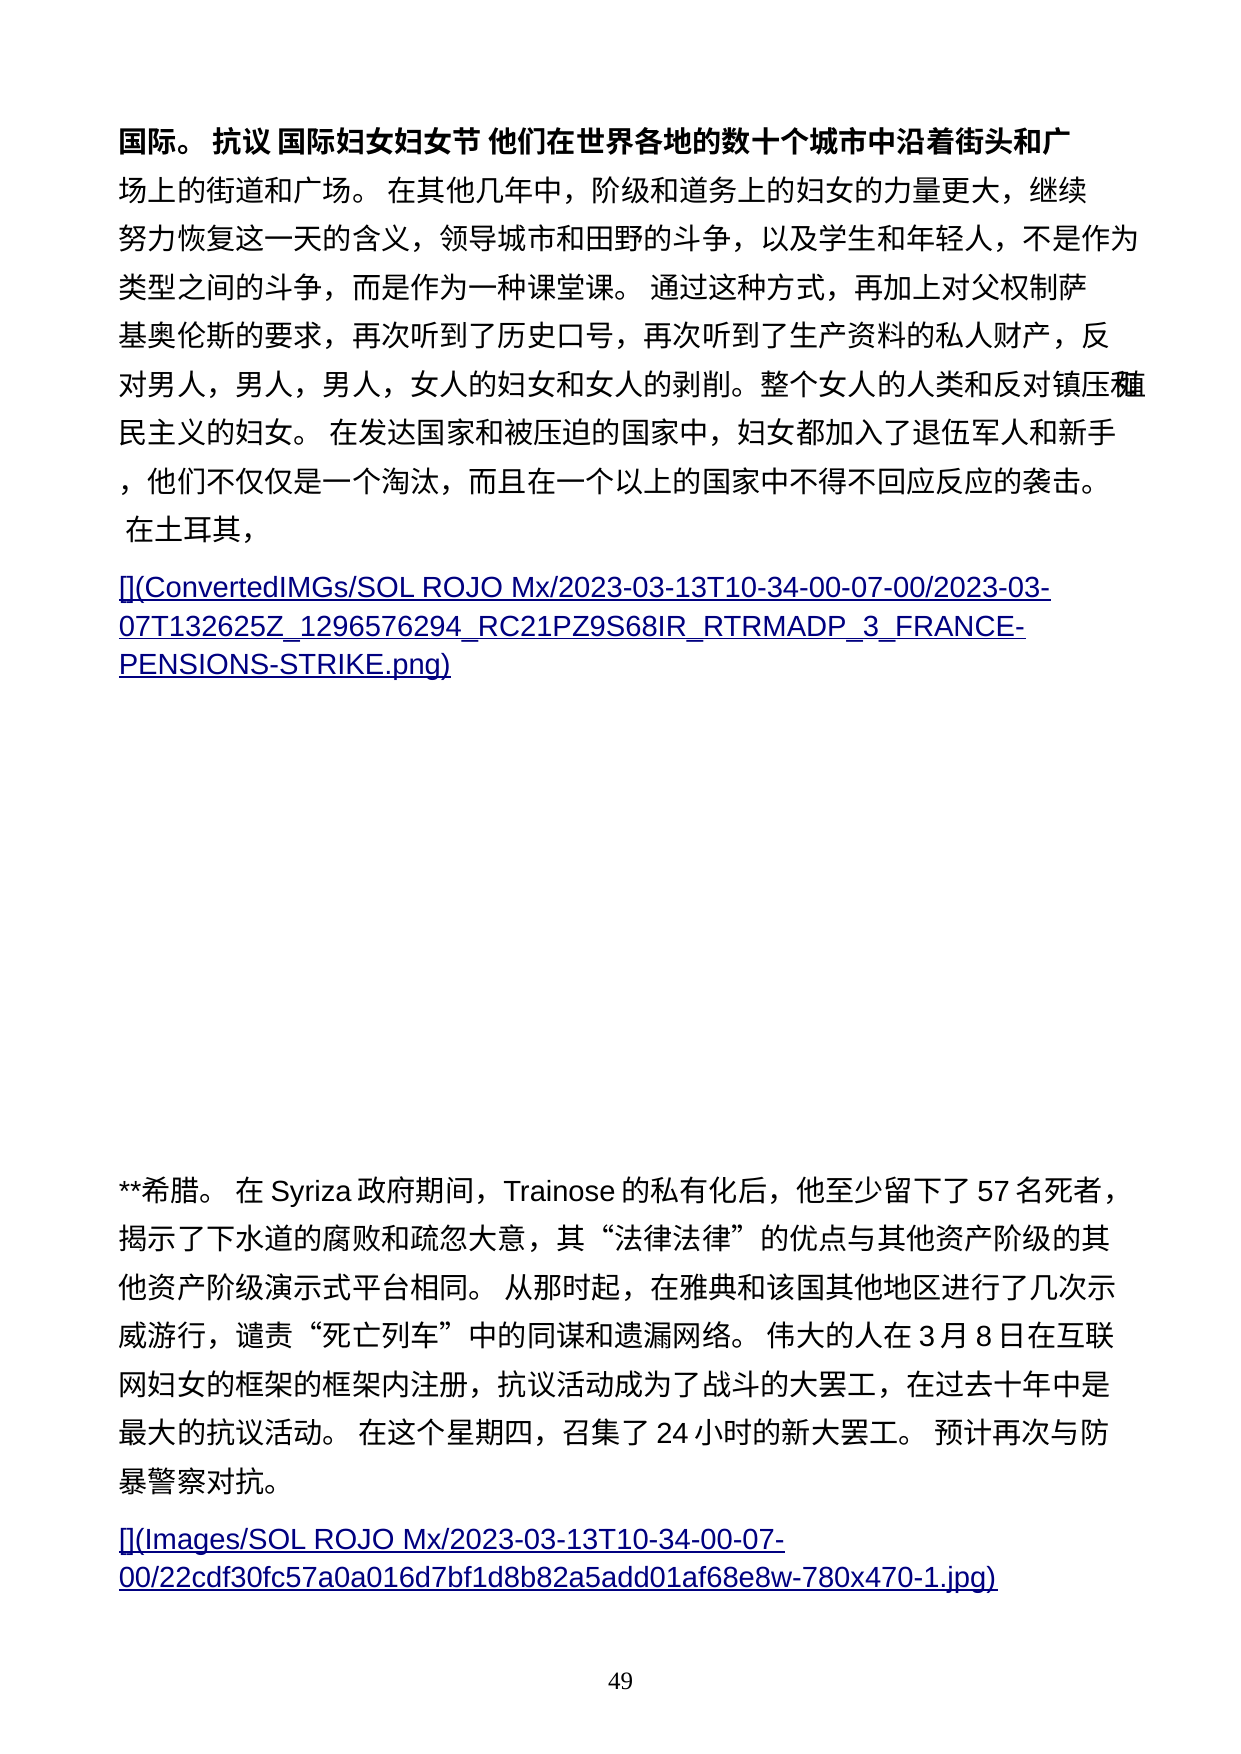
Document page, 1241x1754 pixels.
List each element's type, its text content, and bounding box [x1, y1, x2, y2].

text 国际。 抗议 国际妇女妇女节 他们在世界各地的数十个城市中沿着街头和广场上的街道和广场。 在其他几年中，阶级和道务上的妇女的力量更大，继续努力恢复这一天的含义，领导城市和田野的斗争，以及学生和年轻人，不是作为类型之间的斗争，而是作为一种课堂课。 通过这种方式，再加上对父权制萨基奥伦斯的要求，再次听到了历史口号，再次听到了生产资料的私人财产，反对男人，男人，男人，女人的妇女和女人的剥削。整个女人的人类和反对镇压和殖民主义的妇女。 在发达国家和被压迫的国家中，妇女都加入了退伍军人和新手，他们不仅仅是一个淘汰，而且在一个以上的国家中不得不回应反应的袭击。 在土耳其，墨西哥，巴勒斯坦，瑞士，斯里兰卡和其他亲戚的妇女和压制部队之间存在对抗。 [118, 118, 1122, 549]
text [](ConvertedIMGs/SOL ROJO Mx/2023-03-13T10-34-00-07-00/2023-03-07T132625Z_1296576294_RC21PZ9S68IR_RTRMADP_3_FRANCE-PENSIONS-STRIKE.png) [118, 570, 1122, 681]
text [](Images/SOL ROJO Mx/2023-03-13T10-34-00-07-00/22cdf30fc57a0a016d7bf1d8b82a5add01af68e8w-780x470-1.jpg) [118, 1522, 1122, 1594]
text **希腊。 在Syriza政府期间，Trainose的私有化后，他至少留下了57名死者，揭示了下水道的腐败和疏忽大意，其“法律法律”的优点与其他资产阶级的其他资产阶级演示式平台相同。 从那时起，在雅典和该国其他地区进行了几次示威游行，谴责“死亡列车”中的同谋和遗漏网络。 伟大的人在3月8日在互联网妇女的框架的框架内注册，抗议活动成为了战斗的大罢工，在过去十年中是最大的抗议活动。 在这个星期四，召集了24小时的新大罢工。 预计再次与防暴警察对抗。 [118, 700, 1122, 1501]
